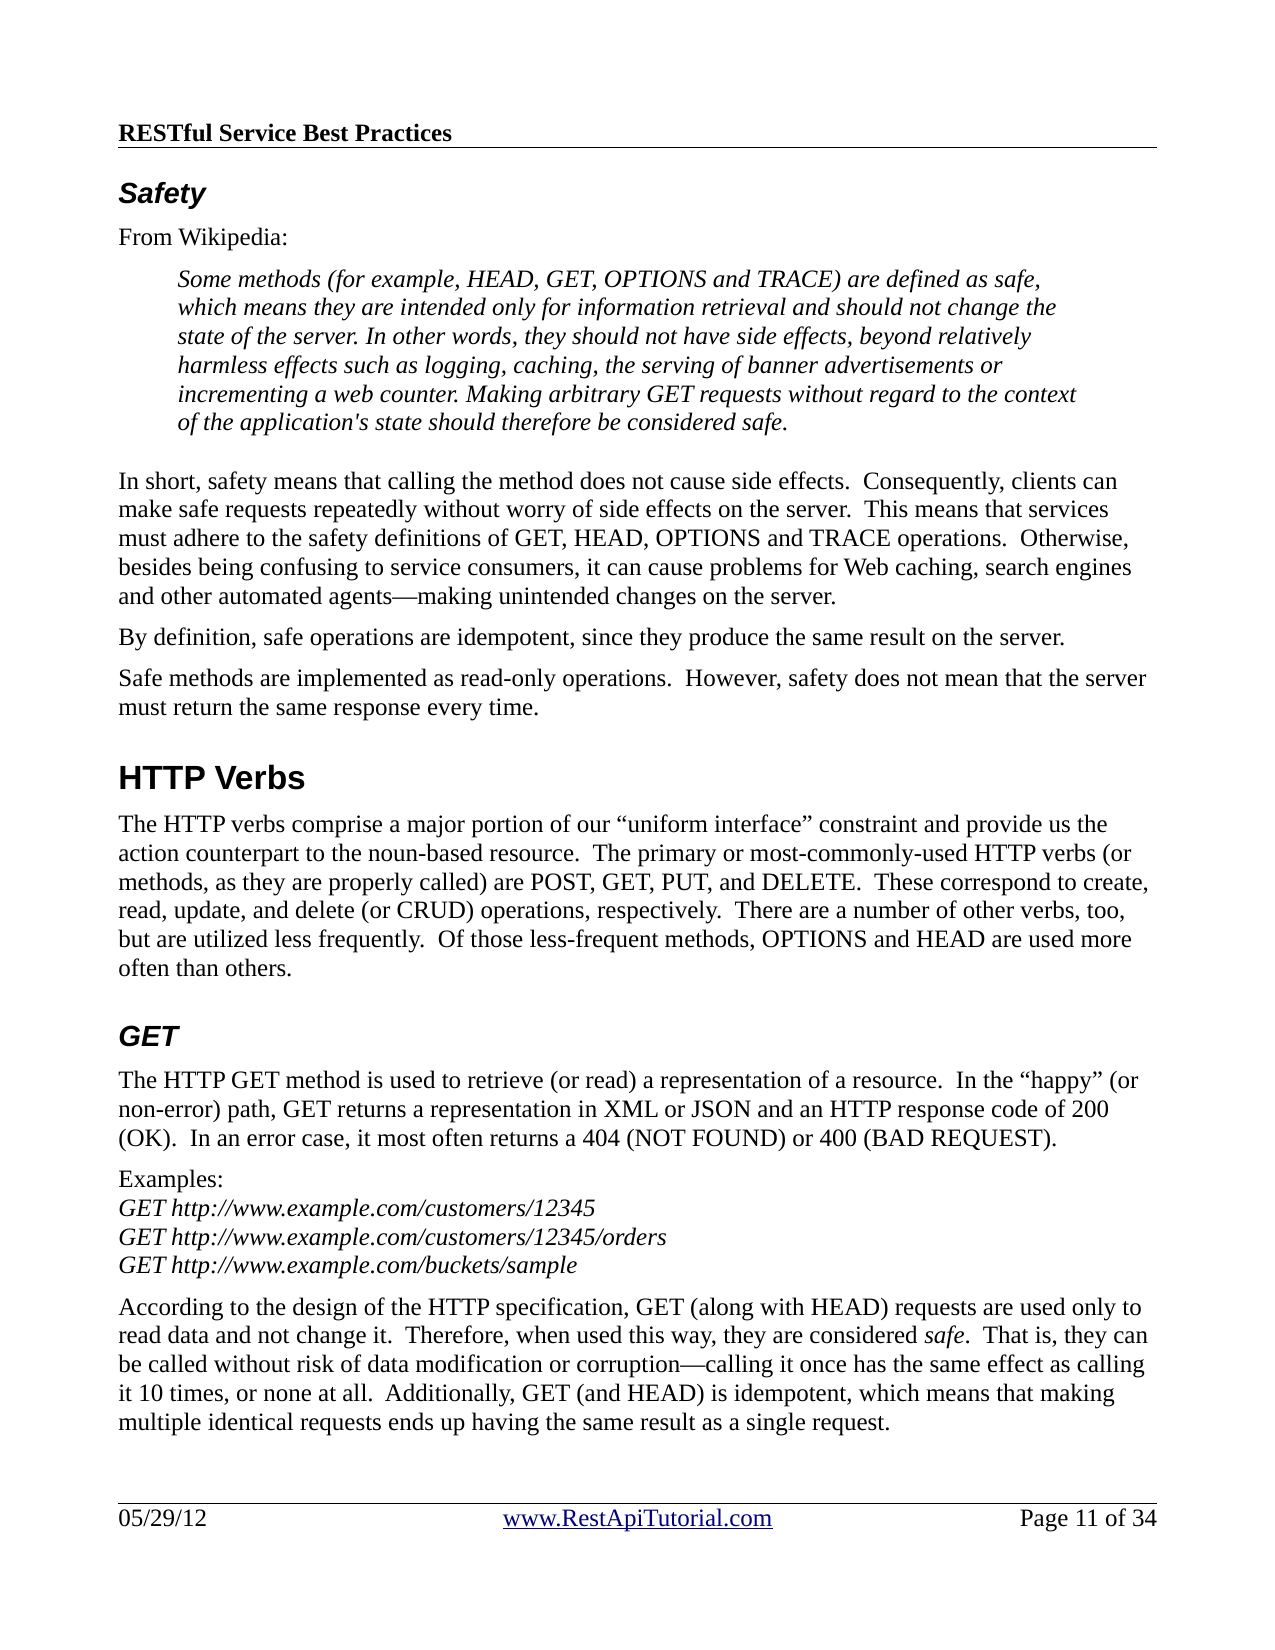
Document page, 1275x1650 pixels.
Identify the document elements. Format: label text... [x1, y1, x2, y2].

text Safe methods are implemented as read-only operations. However, safety does not mean that the server must return the same response every time. [118, 663, 1157, 721]
text By definition, safe operations are idempotent, since they produce the same result on the server. [118, 622, 1157, 651]
subtitle HTTP Verbs [118, 758, 1157, 797]
text GET http://www.example.com/customers/12345 [118, 1193, 1157, 1222]
text The HTTP verbs comprise a major portion of our “uniform interface” constraint and provide us the action counterpart to the noun-based resource. The primary or most-commonly-used HTTP verbs (or methods, as they are properly called) are POST, GET, PUT, and DELETE. These correspond to create, read, update, and delete (or CRUD) operations, respectively. There are a number of other verbs, too, but are utilized less frequently. Of those less-frequent methods, OPTIONS and HEAD are used more often than others. [118, 809, 1157, 982]
text From Wikipedia: [118, 222, 1157, 251]
text The HTTP GET method is used to retrieve (or read) a representation of a resource. In the “happy” (or non-error) path, GET returns a representation in XML or JSON and an HTTP response code of 200 (OK). In an error case, it most often returns a 404 (NOT FOUND) or 400 (BAD REQUEST). [118, 1065, 1157, 1152]
text According to the design of the HTTP specification, GET (along with HEAD) requests are used only to read data and not change it. Therefore, when used this way, they are considered safe. That is, they can be called without risk of data modification or corruption—calling it once has the same effect as calling it 10 times, or none at all. Additionally, GET (and HEAD) is idempotent, which means that making multiple identical requests ends up having the same result as a single request. [118, 1292, 1157, 1435]
text GET http://www.example.com/customers/12345/orders [118, 1222, 1157, 1250]
text Examples: [118, 1164, 1157, 1193]
subtitle Safety [118, 176, 1157, 210]
subtitle GET [118, 1019, 1157, 1053]
text GET http://www.example.com/buckets/sample [118, 1250, 1157, 1279]
text In short, safety means that calling the method does not cause side effects. Consequently, clients can make safe requests repeatedly without worry of side effects on the server. This means that services must adhere to the safety definitions of GET, HEAD, OPTIONS and TRACE operations. Otherwise, besides being confusing to service consumers, it can cause problems for Web caching, search engines and other automated agents—making unintended changes on the server. [118, 466, 1157, 609]
text Some methods (for example, HEAD, GET, OPTIONS and TRACE) are defined as safe, which means they are intended only for information retrieval and should not change the state of the server. In other words, they should not have side effects, beyond relatively harmless effects such as logging, caching, the serving of banner advertisements or incrementing a web counter. Making arbitrary GET requests without regard to the context of the application's state should therefore be considered safe. [177, 264, 1098, 436]
